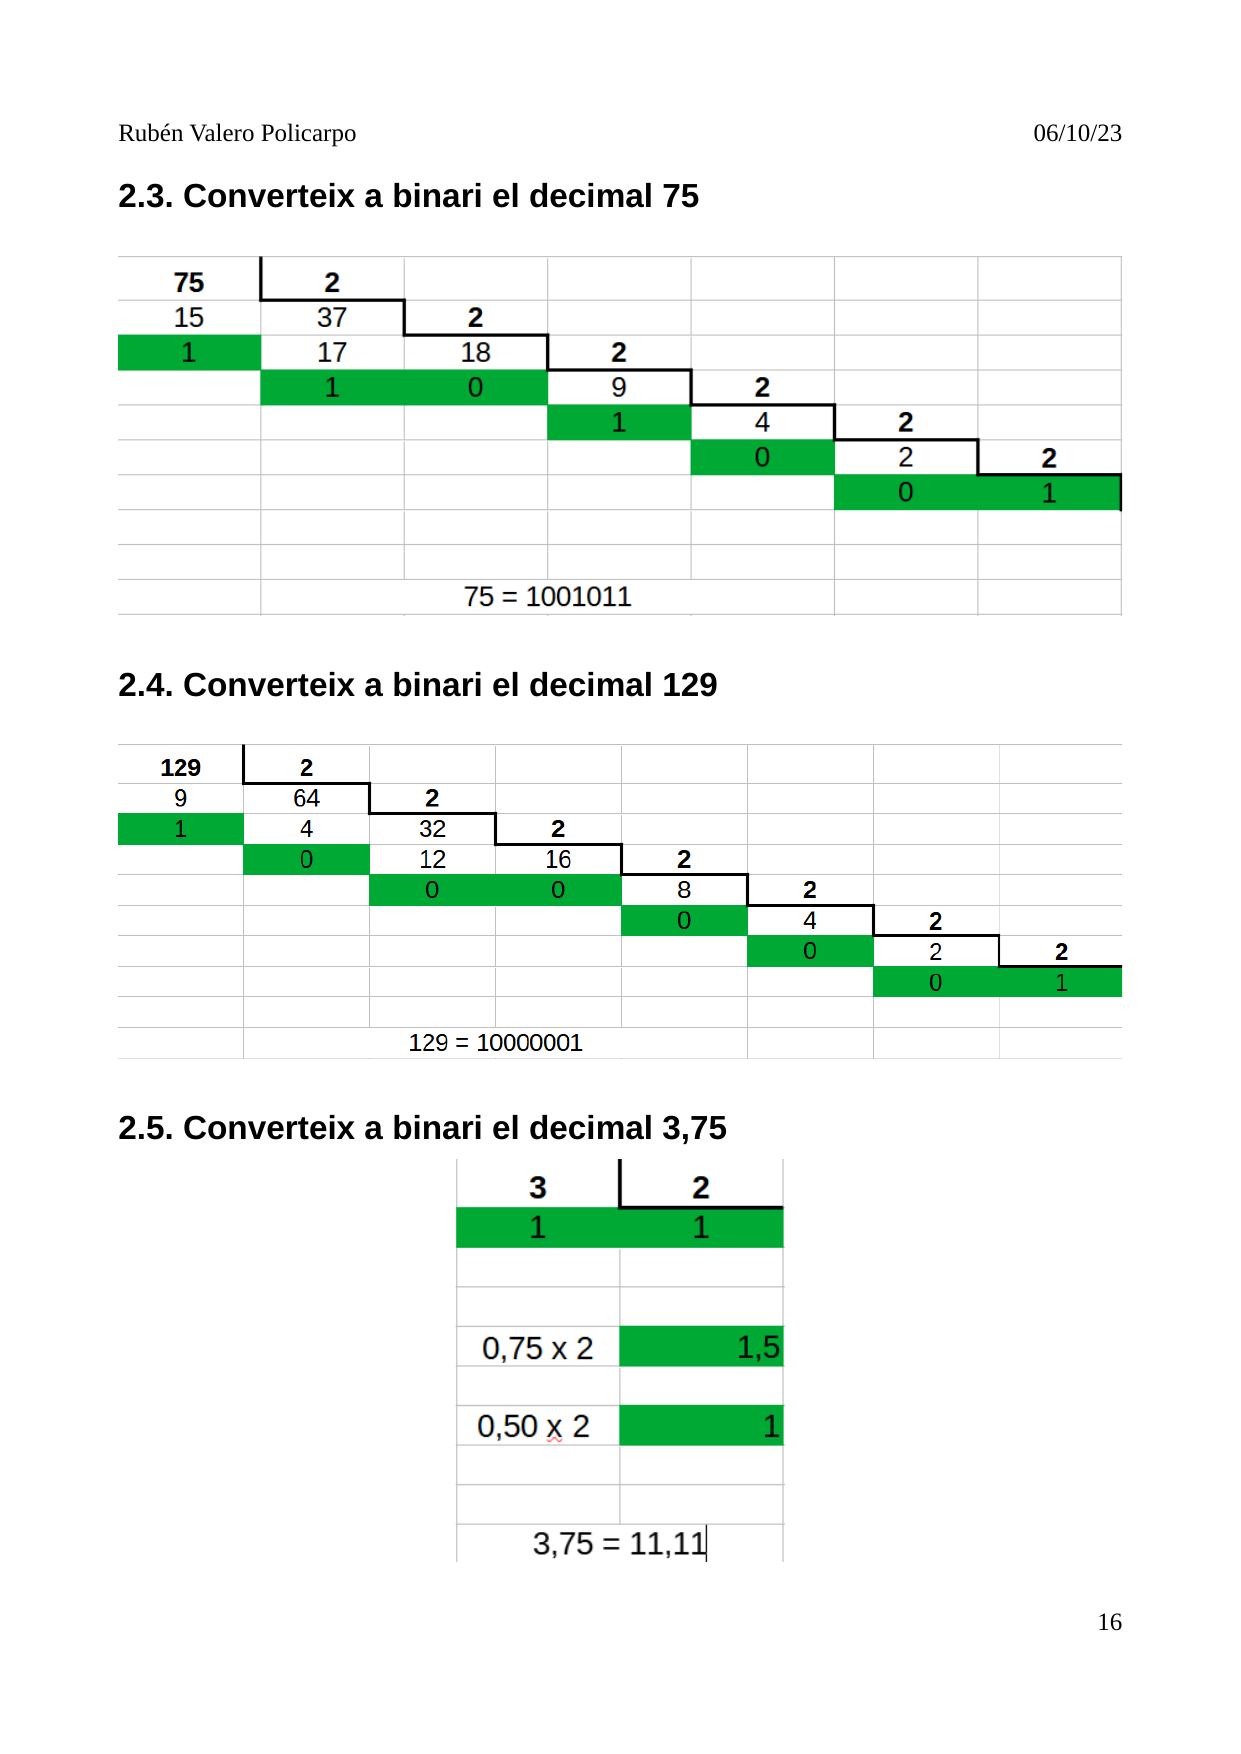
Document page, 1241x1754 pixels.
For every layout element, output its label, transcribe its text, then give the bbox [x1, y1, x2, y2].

subtitle 2.3. Converteix a binari el decimal 75 [118, 176, 1122, 215]
picture [455, 1159, 785, 1562]
subtitle 2.5. Converteix a binari el decimal 3,75 [118, 1108, 1122, 1147]
picture [118, 744, 1123, 1059]
picture [118, 256, 1123, 616]
subtitle 2.4. Converteix a binari el decimal 129 [118, 665, 1122, 703]
